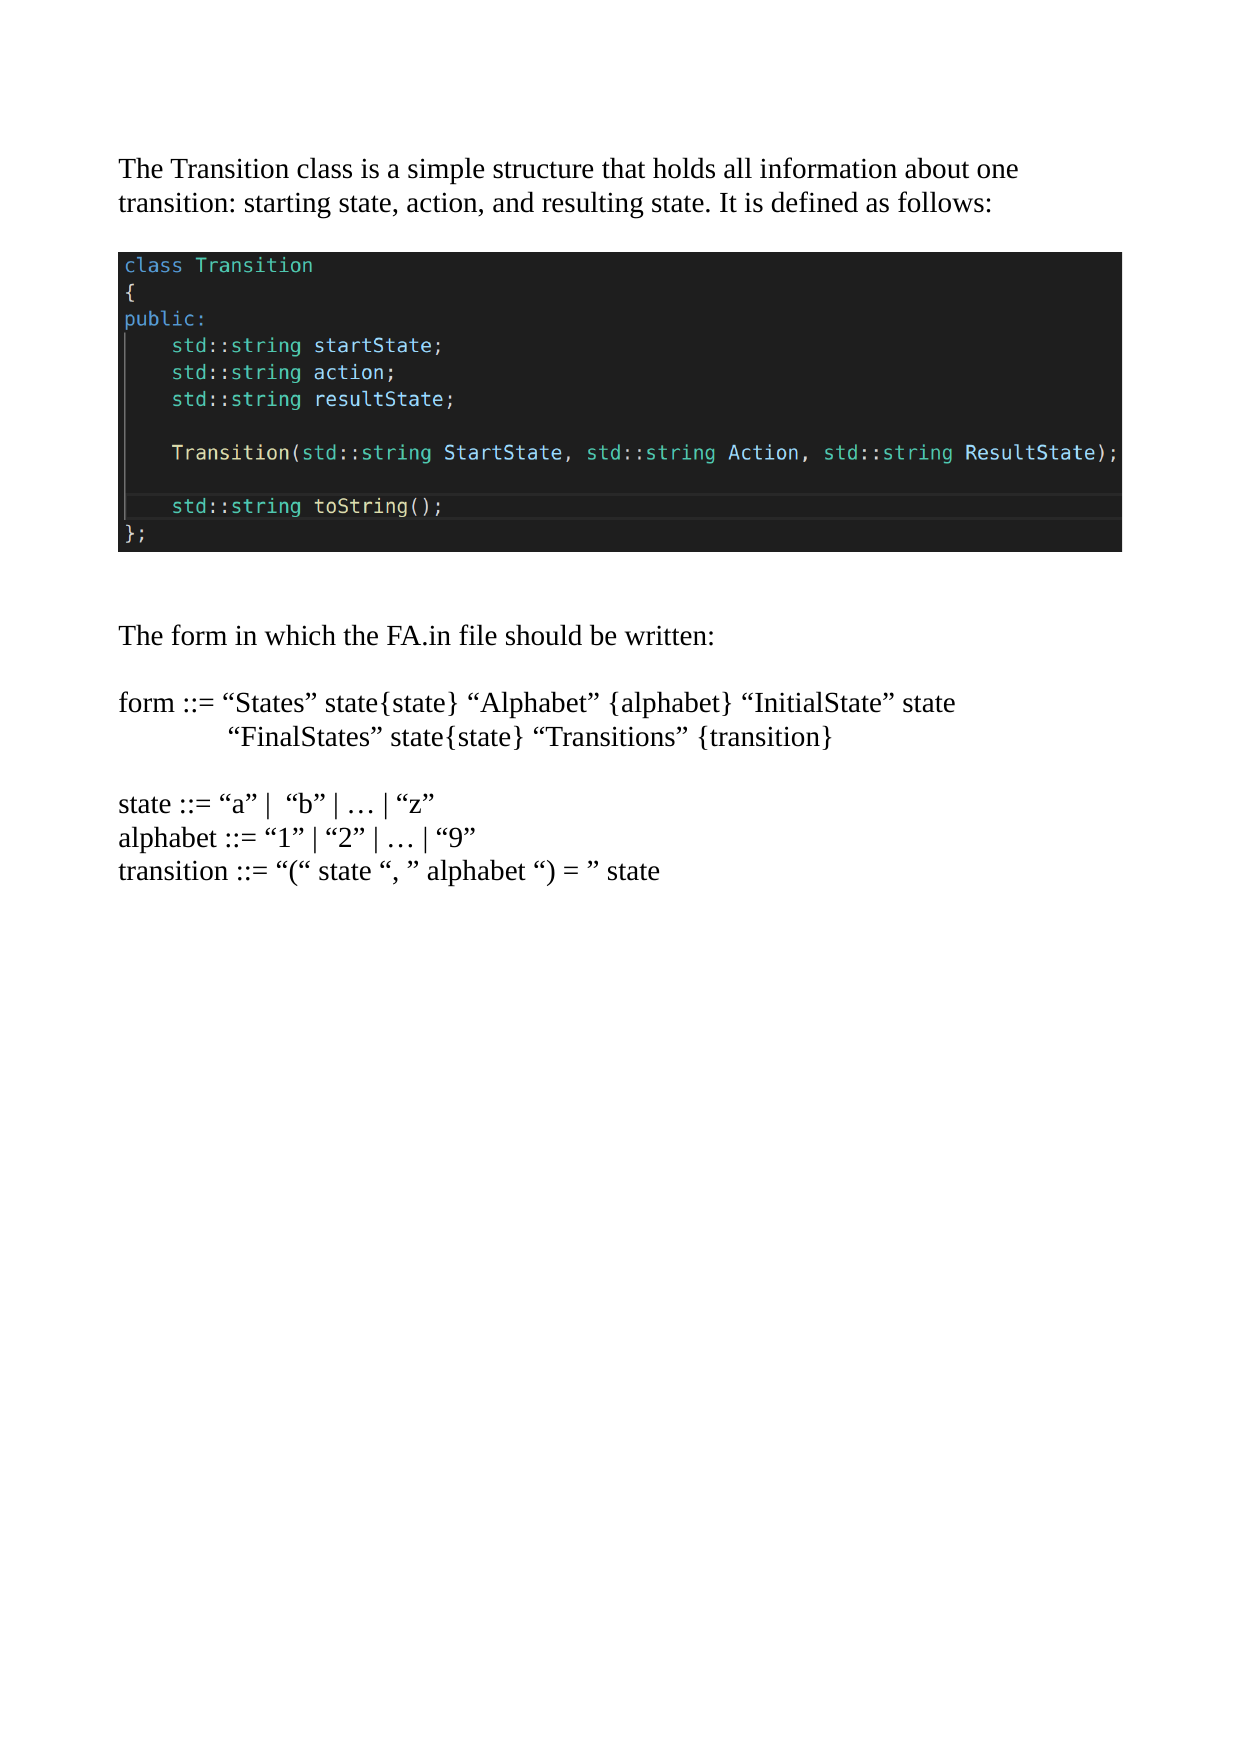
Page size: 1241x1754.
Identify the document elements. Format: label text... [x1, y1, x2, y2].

text The Transition class is a simple structure that holds all information about one transition: starting state, action, and resulting state. It is defined as follows: [118, 152, 1122, 219]
picture [118, 252, 1123, 552]
text form ::= “States” state{state} “Alphabet” {alphabet} “InitialState” state [118, 686, 1122, 719]
text state ::= “a” | “b” | … | “z” [118, 786, 1122, 820]
text The form in which the FA.in file should be written: [118, 618, 1122, 652]
text transition ::= “(“ state “, ” alphabet “) = ” state [118, 853, 1122, 887]
text alphabet ::= “1” | “2” | … | “9” [118, 820, 1122, 853]
text “FinalStates” state{state} “Transitions” {transition} [118, 719, 1122, 753]
